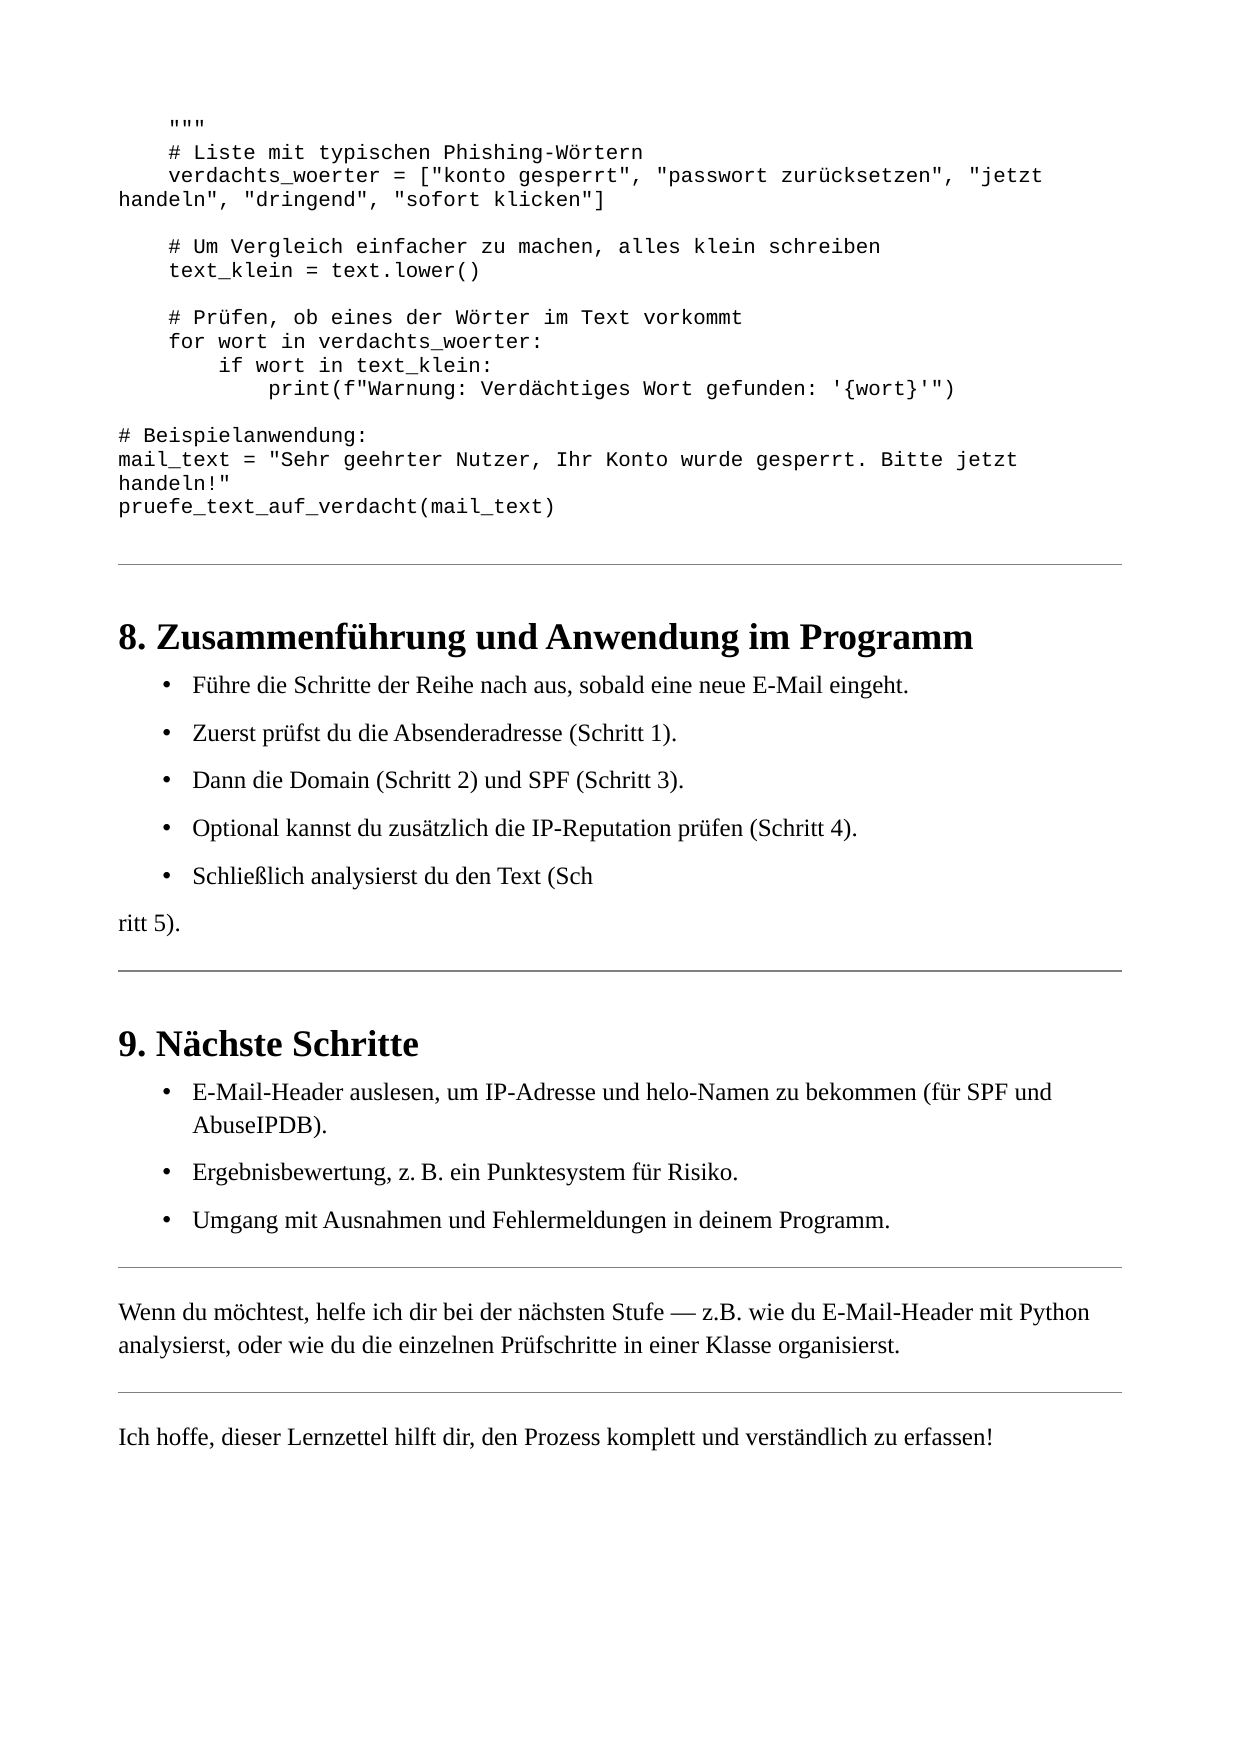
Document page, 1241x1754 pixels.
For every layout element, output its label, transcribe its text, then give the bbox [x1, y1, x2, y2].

text # Prüfen, ob eines der Wörter im Text vorkommt [118, 307, 1122, 331]
text # Um Vergleich einfacher zu machen, alles klein schreiben [118, 236, 1122, 260]
text pruefe_text_auf_verdacht(mail_text) [118, 496, 1122, 520]
list Optional kannst du zusätzlich die IP-Reputation prüfen (Schritt 4). [162, 813, 1122, 842]
text print(f"Warnung: Verdächtiges Wort gefunden: '{wort}'") [118, 378, 1122, 402]
list Ergebnisbewertung, z. B. ein Punktesystem für Risiko. [162, 1157, 1122, 1186]
subtitle 9. Nächste Schritte [118, 1021, 1122, 1064]
text # Beispielanwendung: [118, 426, 1122, 449]
list E-Mail-Header auslesen, um IP-Adresse und helo-Namen zu bekommen (für SPF und AbuseIPDB). [162, 1077, 1122, 1138]
list Führe die Schritte der Reihe nach aus, sobald eine neue E-Mail eingeht. [162, 670, 1122, 699]
text for wort in verdachts_woerter: [118, 331, 1122, 354]
text verdachts_woerter = ["konto gesperrt", "passwort zurücksetzen", "jetzt handeln", "dringend", "sofort klicken"] [118, 165, 1122, 213]
subtitle 8. Zusammenführung und Anwendung im Programm [118, 615, 1122, 658]
text Ich hoffe, dieser Lernzettel hilft dir, den Prozess komplett und verständlich zu erfassen! [118, 1422, 1122, 1450]
list Zuerst prüfst du die Absenderadresse (Schritt 1). [162, 718, 1122, 747]
list Schließlich analysierst du den Text (Sch [162, 861, 1122, 889]
text ritt 5). [118, 908, 1122, 937]
text # Liste mit typischen Phishing-Wörtern [118, 142, 1122, 165]
text if wort in text_klein: [118, 354, 1122, 378]
text Wenn du möchtest, helfe ich dir bei der nächsten Stufe — z.B. wie du E-Mail-Header mit Python analysierst, oder wie du die einzelnen Prüfschritte in einer Klasse organisierst. [118, 1297, 1122, 1358]
list Dann die Domain (Schritt 2) und SPF (Schritt 3). [162, 766, 1122, 794]
text mail_text = "Sehr geehrter Nutzer, Ihr Konto wurde gesperrt. Bitte jetzt handeln!" [118, 449, 1122, 496]
text """ [118, 118, 1122, 142]
text text_klein = text.lower() [118, 260, 1122, 284]
list Umgang mit Ausnahmen und Fehlermeldungen in deinem Programm. [162, 1205, 1122, 1234]
